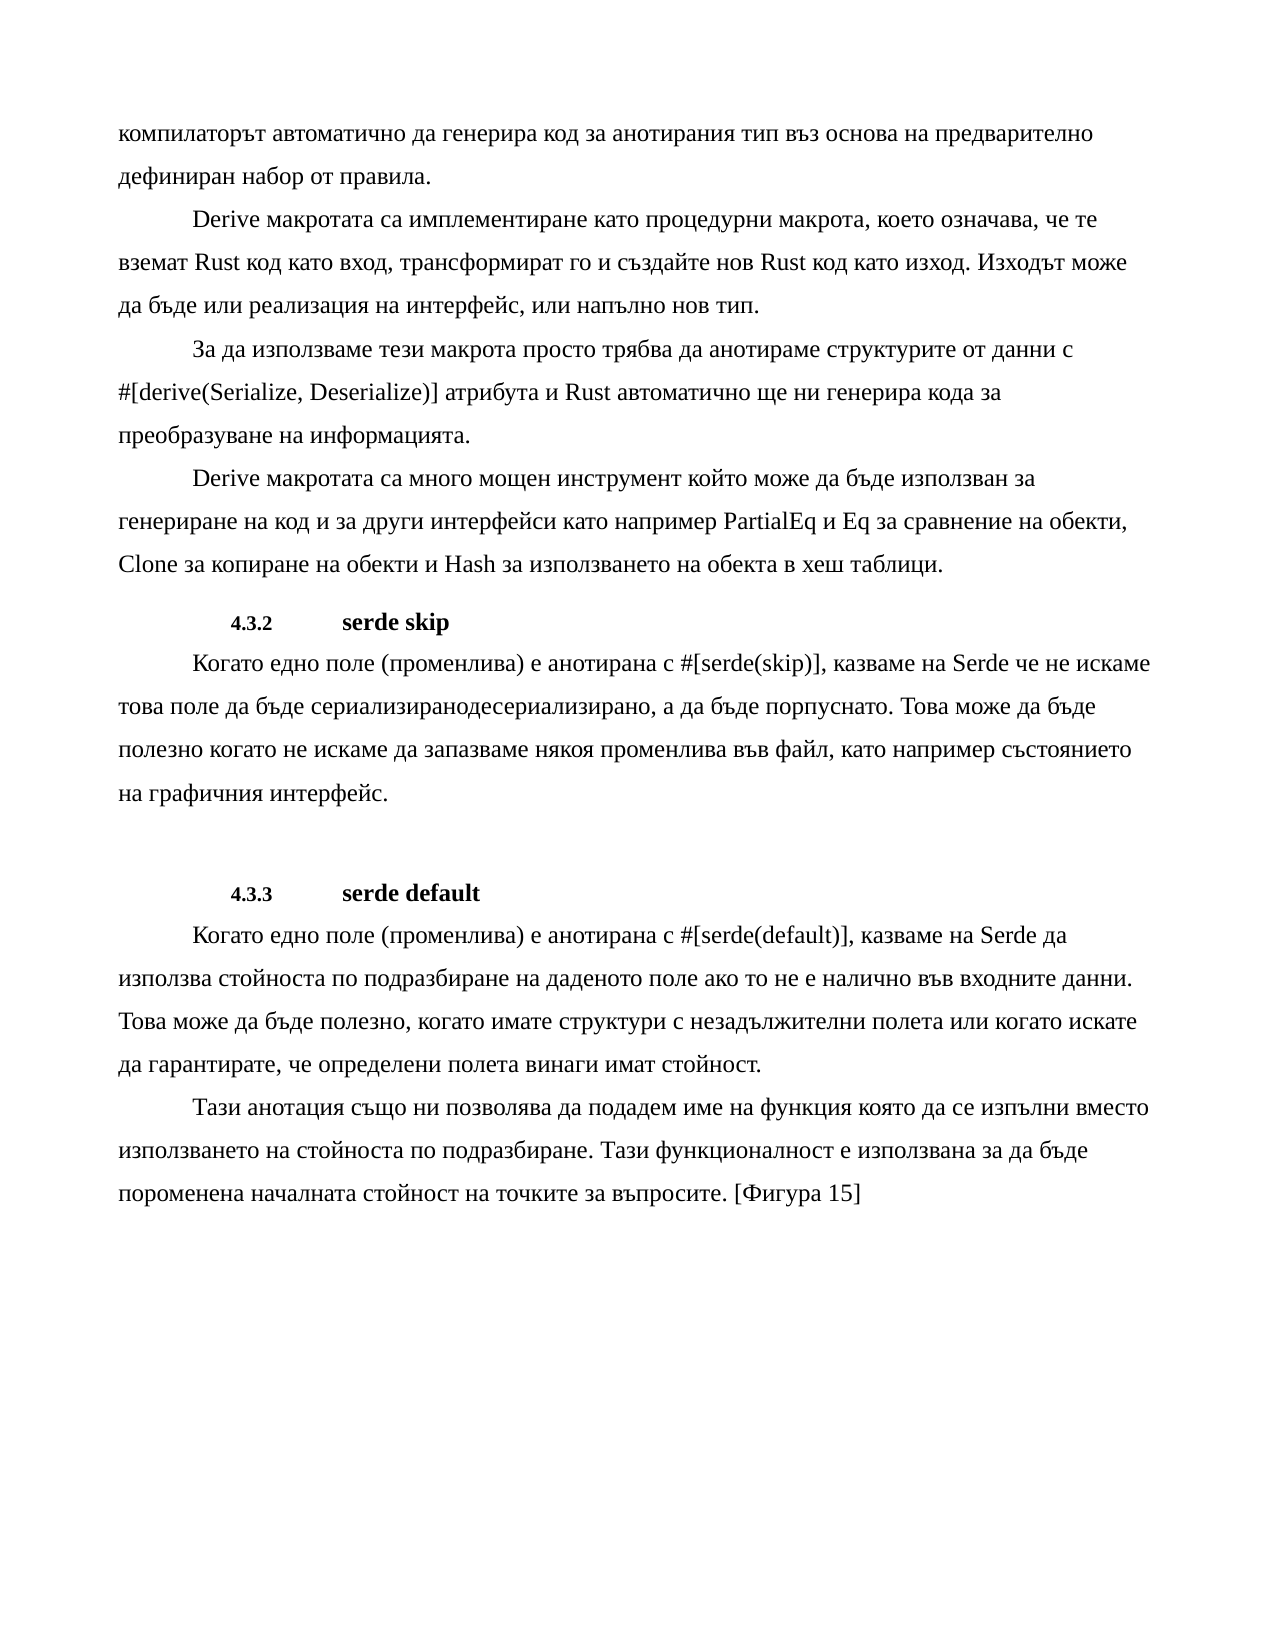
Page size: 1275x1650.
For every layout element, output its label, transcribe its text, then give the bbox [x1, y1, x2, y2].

text компилаторът автоматично да генерира код за анотирания тип въз основа на предварително дефиниран набор от правила. [118, 118, 1157, 190]
text Когато едно поле (променлива) е анотирана с #[serde(skip)], казваме на Serde че не искаме това поле да бъде сериализиранодесериализирано, а да бъде порпуснато. Това може да бъде полезно когато не искаме да запазваме някоя променлива във файл, като например състоянието на графичния интерфейс. [118, 648, 1157, 806]
text Тази анотация също ни позволява да подадем име на функция която да се изпълни вместо използването на стойноста по подразбиране. Тази функционалност е използвана за да бъде пороменена началната стойност на точките за въпросите. [Фигура 15] [118, 1092, 1157, 1207]
text Derive макротата са много мощен инструмент който може да бъде използван за генериране на код и за други интерфейси като например PartialEq и Eq за сравнение на обекти, Clone за копиране на обекти и Hash за използването на обекта в хеш таблици. [118, 463, 1157, 578]
text Derive макротата са имплементиране като процедурни макрота, което означава, че те вземат Rust код като вход, трансформират го и създайте нов Rust код като изход. Изходът може да бъде или реализация на интерфейс, или напълно нов тип. [118, 204, 1157, 319]
subtitle serde default [231, 878, 1157, 907]
text Когато едно поле (променлива) е анотирана с #[serde(default)], казваме на Serde да използва стойноста по подразбиране на даденото поле ако то не е налично във входните данни. Това може да бъде полезно, когато имате структури с незадължителни полета или когато искате да гарантирате, че определени полета винаги имат стойност. [118, 920, 1157, 1078]
subtitle serde skip [231, 607, 1157, 636]
text За да използваме тези макрота просто трябва да анотираме структурите от данни с #[derive(Serialize, Deserialize)] атрибута и Rust автоматично ще ни генерира кода за преобразуване на информацията. [118, 334, 1157, 449]
